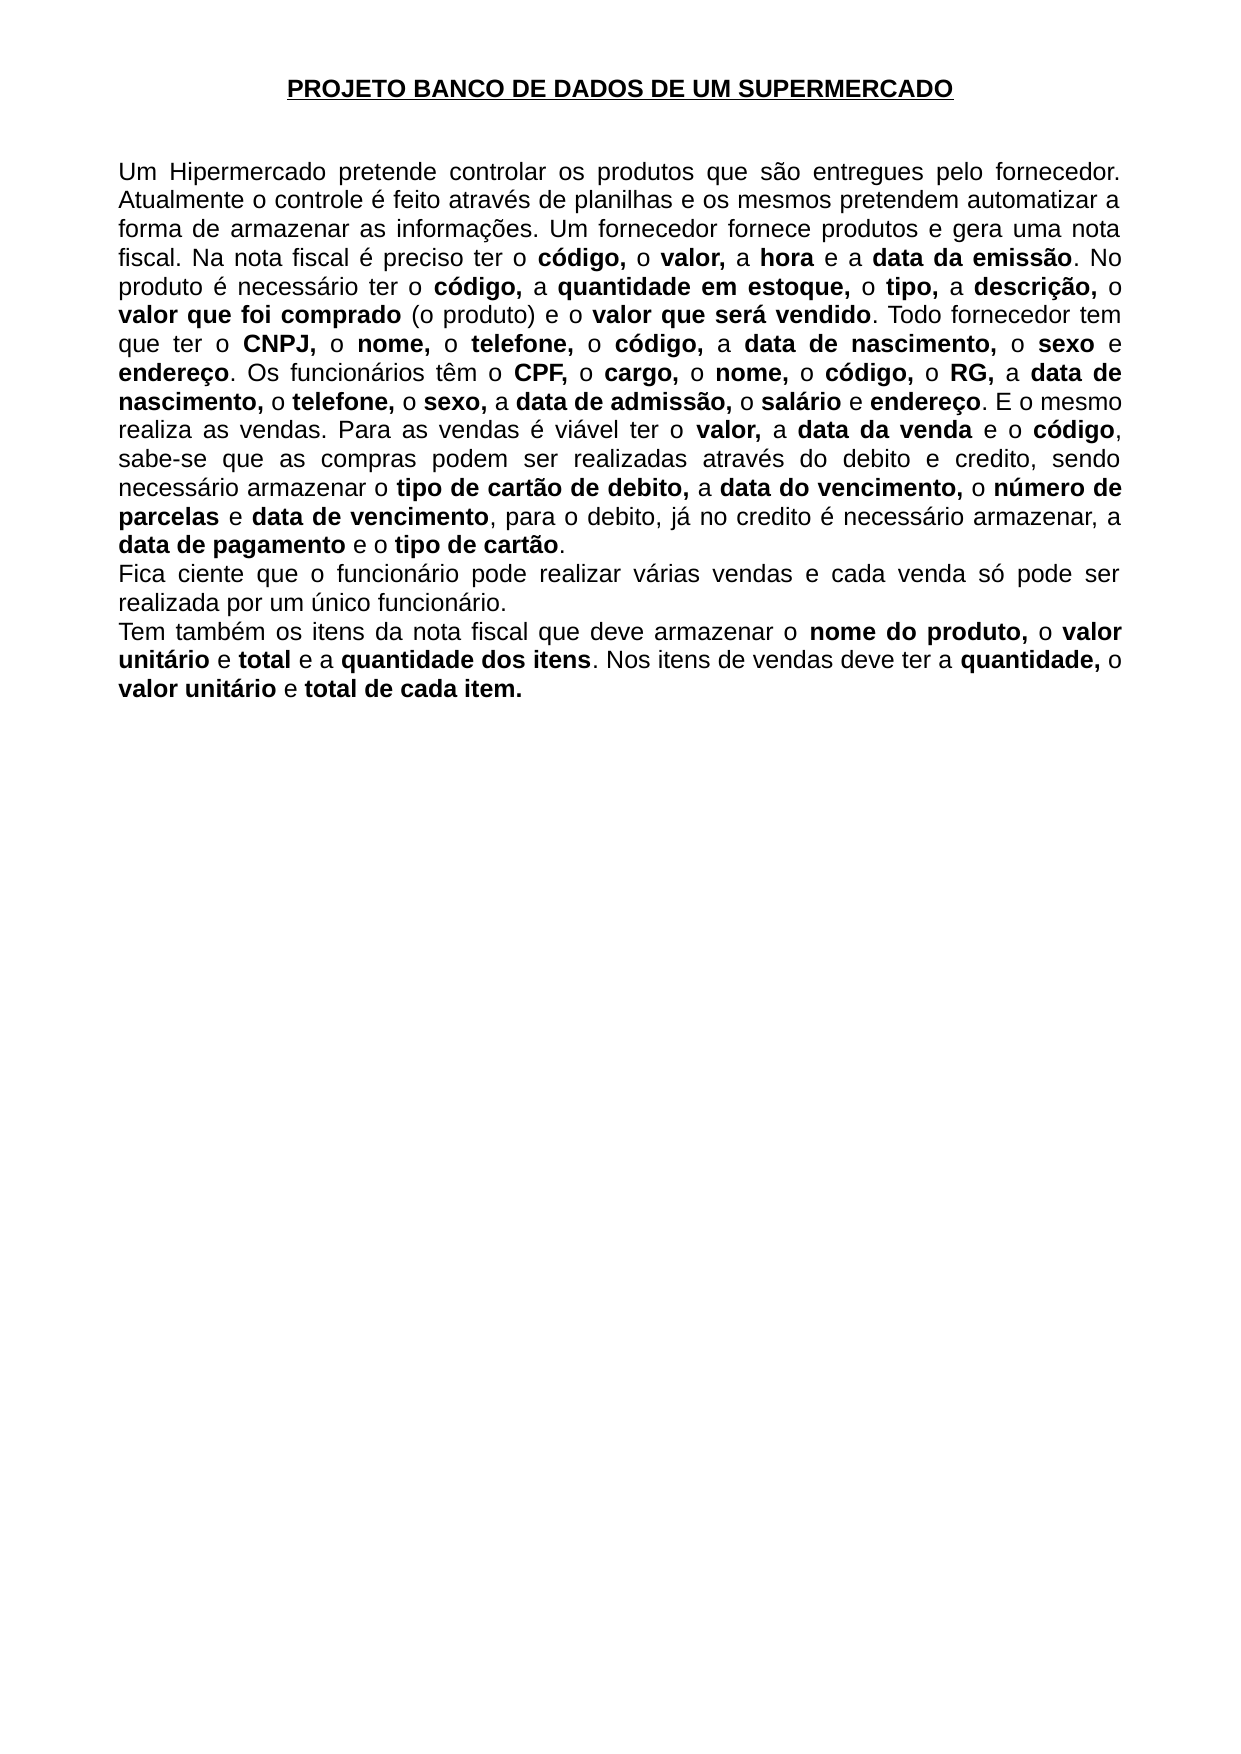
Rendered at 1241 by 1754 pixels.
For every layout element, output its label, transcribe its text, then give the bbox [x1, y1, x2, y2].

text Tem também os itens da nota fiscal que deve armazenar o nome do produto, o valor unitário e total e a quantidade dos itens. Nos itens de vendas deve ter a quantidade, o valor unitário e total de cada item. [118, 616, 1122, 703]
text Um Hipermercado pretende controlar os produtos que são entregues pelo fornecedor. Atualmente o controle é feito através de planilhas e os mesmos pretendem automatizar a forma de armazenar as informações. Um fornecedor fornece produtos e gera uma nota fiscal. Na nota fiscal é preciso ter o código, o valor, a hora e a data da emissão. No produto é necessário ter o código, a quantidade em estoque, o tipo, a descrição, o valor que foi comprado (o produto) e o valor que será vendido. Todo fornecedor tem que ter o CNPJ, o nome, o telefone, o código, a data de nascimento, o sexo e endereço. Os funcionários têm o CPF, o cargo, o nome, o código, o RG, a data de nascimento, o telefone, o sexo, a data de admissão, o salário e endereço. E o mesmo realiza as vendas. Para as vendas é viável ter o valor, a data da venda e o código, sabe-se que as compras podem ser realizadas através do debito e credito, sendo necessário armazenar o tipo de cartão de debito, a data do vencimento, o número de parcelas e data de vencimento, para o debito, já no credito é necessário armazenar, a data de pagamento e o tipo de cartão. [118, 156, 1122, 559]
text PROJETO BANCO DE DADOS DE UM SUPERMERCADO [118, 74, 1122, 103]
text Fica ciente que o funcionário pode realizar várias vendas e cada venda só pode ser realizada por um único funcionário. [118, 559, 1122, 616]
